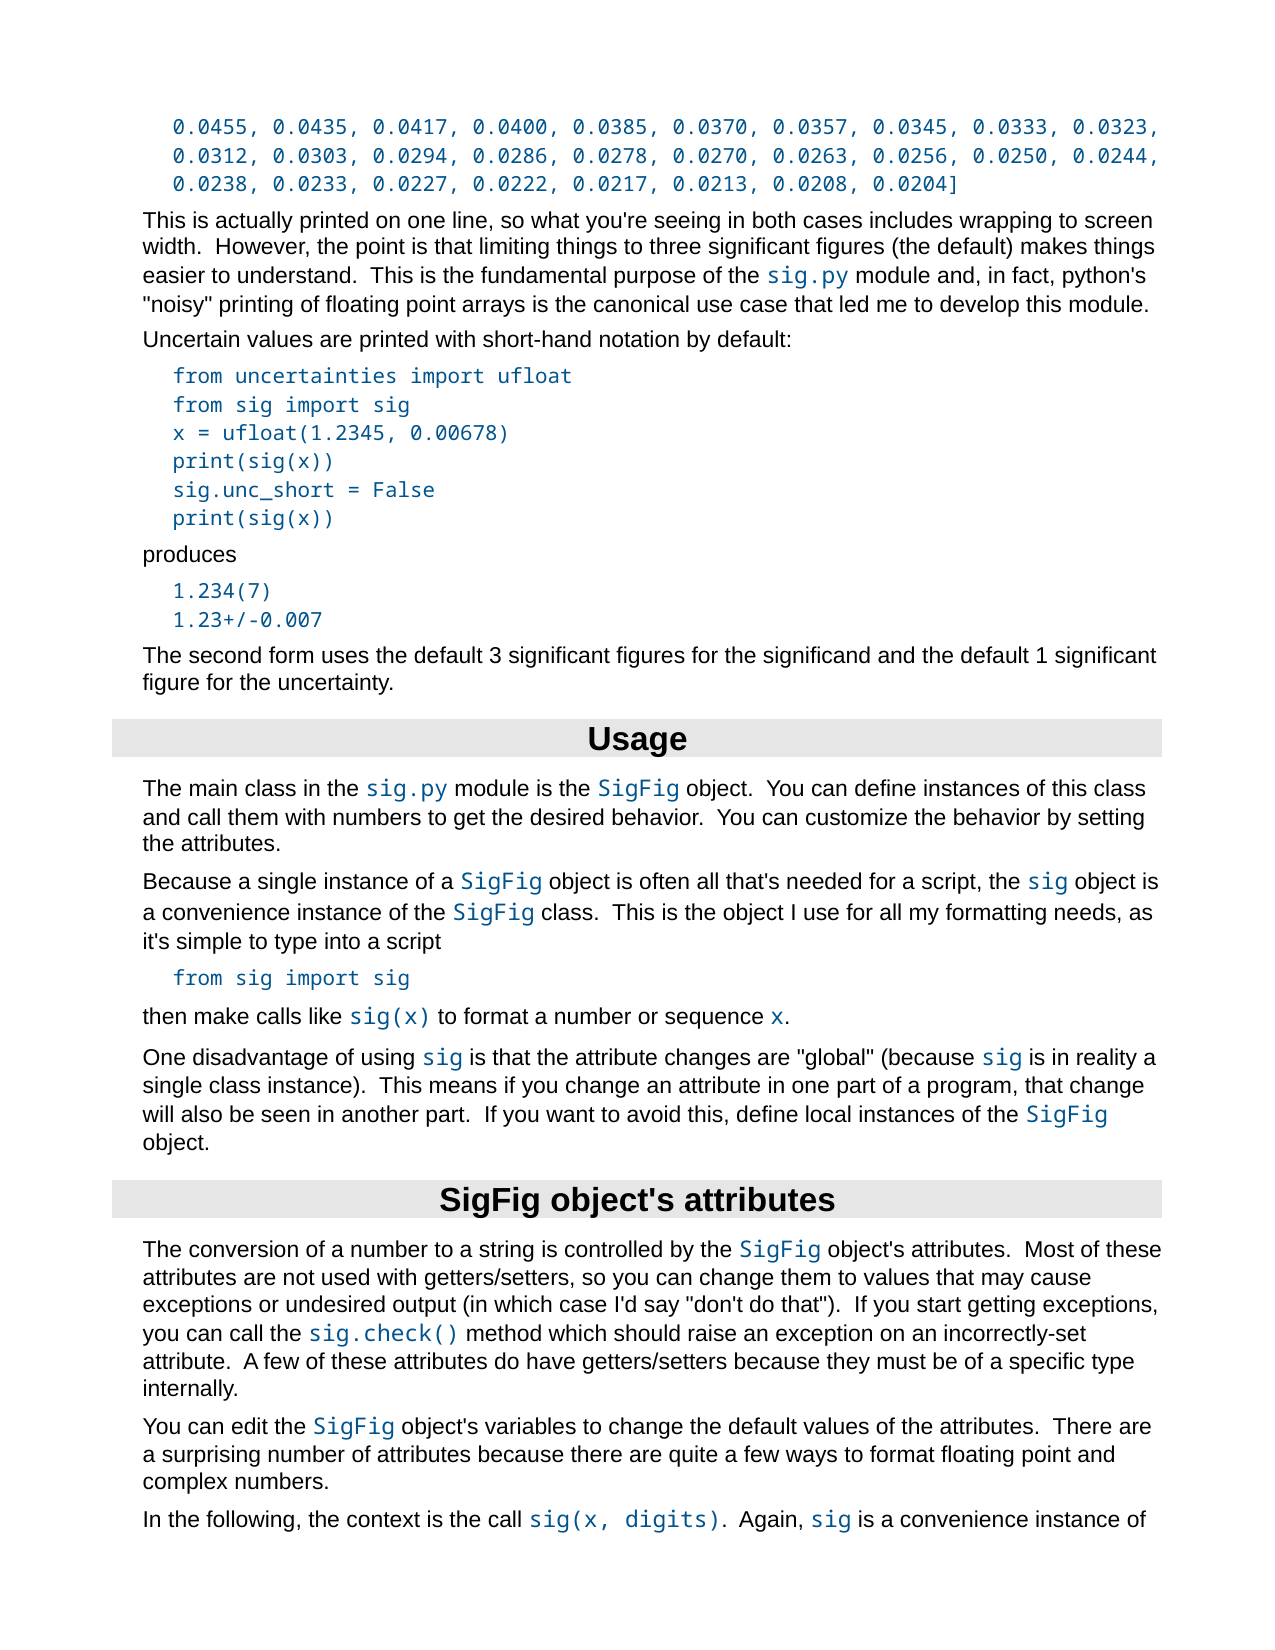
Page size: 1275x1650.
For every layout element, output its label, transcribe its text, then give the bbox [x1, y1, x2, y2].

text The conversion of a number to a string is controlled by the SigFig object's attributes. Most of these attributes are not used with getters/setters, so you can change them to values that may cause exceptions or undesired output (in which case I'd say "don't do that"). If you start getting exceptions, you can call the sig.check() method which should raise an exception on an incorrectly-set attribute. A few of these attributes do have getters/setters because they must be of a specific type internally. [142, 1233, 1162, 1401]
text then make calls like sig(x) to format a number or sequence x. [142, 1000, 1162, 1032]
subtitle SigFig object's attributes [112, 1180, 1162, 1218]
text The second form uses the default 3 significant figures for the significand and the default 1 significant figure for the uncertainty. [142, 642, 1162, 695]
text One disadvantage of using sig is that the attribute changes are "global" (because sig is in reality a single class instance). This means if you change an attribute in one part of a program, that change will also be seen in another part. If you want to avoid this, define local instances of the SigFig object. [142, 1041, 1162, 1156]
text 0.0455, 0.0435, 0.0417, 0.0400, 0.0385, 0.0370, 0.0357, 0.0345, 0.0333, 0.0323, 0.0312, 0.0303, 0.0294, 0.0286, 0.0278, 0.0270, 0.0263, 0.0256, 0.0250, 0.0244, 0.0238, 0.0233, 0.0227, 0.0222, 0.0217, 0.0213, 0.0208, 0.0204] [172, 112, 1162, 198]
text from sig import sig [172, 390, 1162, 418]
text Because a single instance of a SigFig object is often all that's needed for a script, the sig object is a convenience instance of the SigFig class. This is the object I use for all my formatting needs, as it's simple to type into a script [142, 865, 1162, 954]
text print(sig(x)) [172, 447, 1162, 475]
subtitle Usage [112, 719, 1162, 757]
text from uncertainties import ufloat [172, 361, 1162, 390]
text You can edit the SigFig object's variables to change the default values of the attributes. There are a surprising number of attributes because there are quite a few ways to format floating point and complex numbers. [142, 1410, 1162, 1494]
text sig.unc_short = False [172, 475, 1162, 503]
text 1.234(7) [172, 576, 1162, 605]
text from sig import sig [172, 963, 1162, 991]
text Uncertain values are printed with short-hand notation by default: [142, 326, 1162, 352]
text In the following, the context is the call sig(x, digits). Again, sig is a convenience instance of [142, 1503, 1162, 1534]
text produces [142, 541, 1162, 567]
text print(sig(x)) [172, 503, 1162, 532]
text x = ufloat(1.2345, 0.00678) [172, 418, 1162, 447]
text This is actually printed on one line, so what you're seeing in both cases includes wrapping to screen width. However, the point is that limiting things to three significant figures (the default) makes things easier to understand. This is the fundamental purpose of the sig.py module and, in fact, python's "noisy" printing of floating point arrays is the canonical use case that led me to develop this module. [142, 207, 1162, 317]
text The main class in the sig.py module is the SigFig object. You can define instances of this class and call them with numbers to get the desired behavior. You can customize the behavior by setting the attributes. [142, 772, 1162, 856]
text 1.23+/-0.007 [172, 605, 1162, 633]
